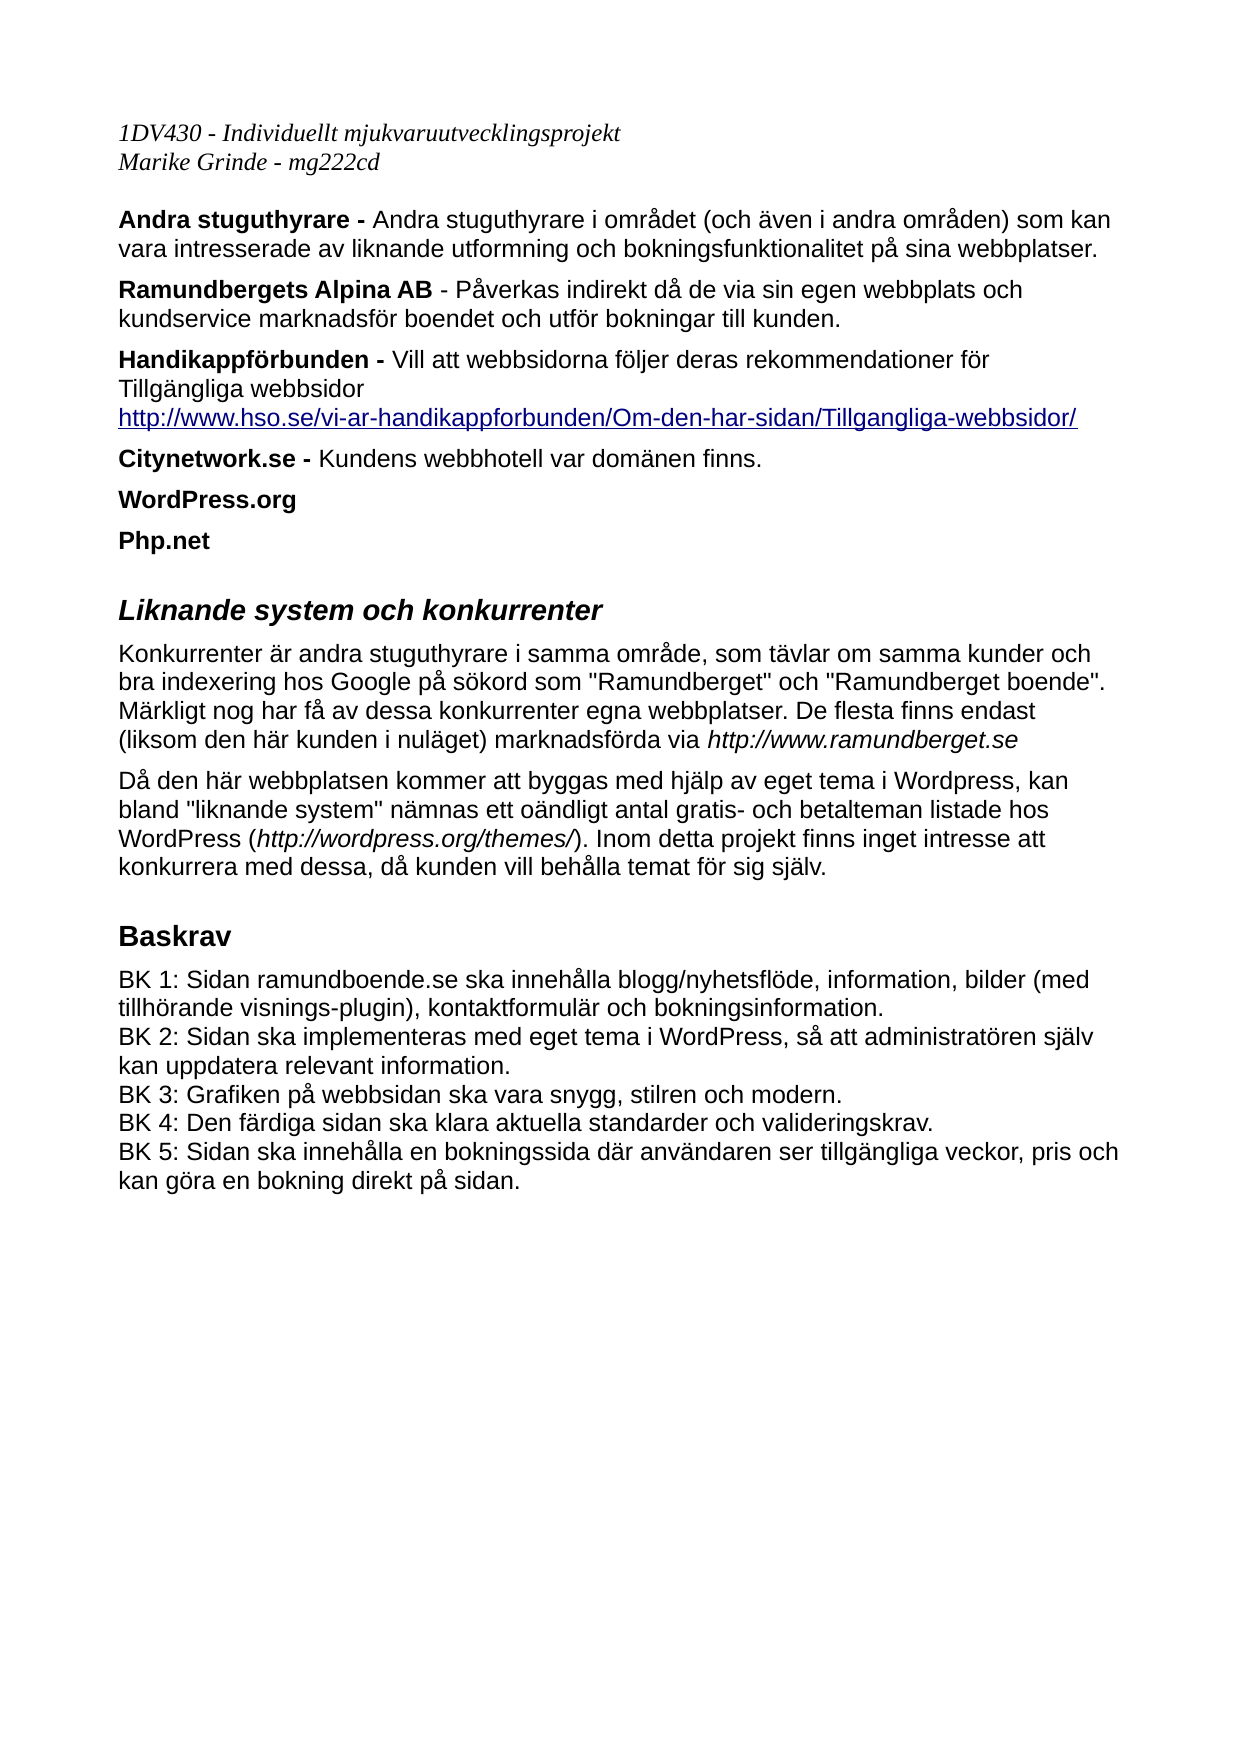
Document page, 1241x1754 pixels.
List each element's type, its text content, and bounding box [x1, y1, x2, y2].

text Php.net [118, 526, 1122, 555]
text Andra stuguthyrare - Andra stuguthyrare i området (och även i andra områden) som kan vara intresserade av liknande utformning och bokningsfunktionalitet på sina webbplatser. [118, 205, 1122, 263]
text BK 5: Sidan ska innehålla en bokningssida där användaren ser tillgängliga veckor, pris och kan göra en bokning direkt på sidan. [118, 1137, 1122, 1195]
text WordPress.org [118, 485, 1122, 514]
text Ramundbergets Alpina AB - Påverkas indirekt då de via sin egen webbplats och kundservice marknadsför boendet och utför bokningar till kunden. [118, 275, 1122, 333]
text BK 3: Grafiken på webbsidan ska vara snygg, stilren och modern. [118, 1080, 1122, 1108]
text Konkurrenter är andra stuguthyrare i samma område, som tävlar om samma kunder och bra indexering hos Google på sökord som "Ramundberget" och "Ramundberget boende". Märkligt nog har få av dessa konkurrenter egna webbplatser. De flesta finns endast (liksom den här kunden i nuläget) marknadsförda via http://www.ramundberget.se [118, 639, 1122, 754]
text BK 2: Sidan ska implementeras med eget tema i WordPress, så att administratören själv kan uppdatera relevant information. [118, 1022, 1122, 1080]
subtitle Liknande system och konkurrenter [118, 593, 1122, 626]
text Handikappförbunden - Vill att webbsidorna följer deras rekommendationer för Tillgängliga webbsidor http://www.hso.se/vi-ar-handikappforbunden/Om-den-har-sidan/Tillgangliga-webbsidor/ [118, 345, 1122, 431]
text Då den här webbplatsen kommer att byggas med hjälp av eget tema i Wordpress, kan bland "liknande system" nämnas ett oändligt antal gratis- och betalteman listade hos WordPress (http://wordpress.org/themes/). Inom detta projekt finns inget intresse att konkurrera med dessa, då kunden vill behålla temat för sig själv. [118, 766, 1122, 881]
text BK 4: Den färdiga sidan ska klara aktuella standarder och valideringskrav. [118, 1108, 1122, 1137]
text Citynetwork.se - Kundens webbhotell var domänen finns. [118, 444, 1122, 473]
text BK 1: Sidan ramundboende.se ska innehålla blogg/nyhetsflöde, information, bilder (med tillhörande visnings-plugin), kontaktformulär och bokningsinformation. [118, 965, 1122, 1022]
subtitle Baskrav [118, 919, 1122, 952]
